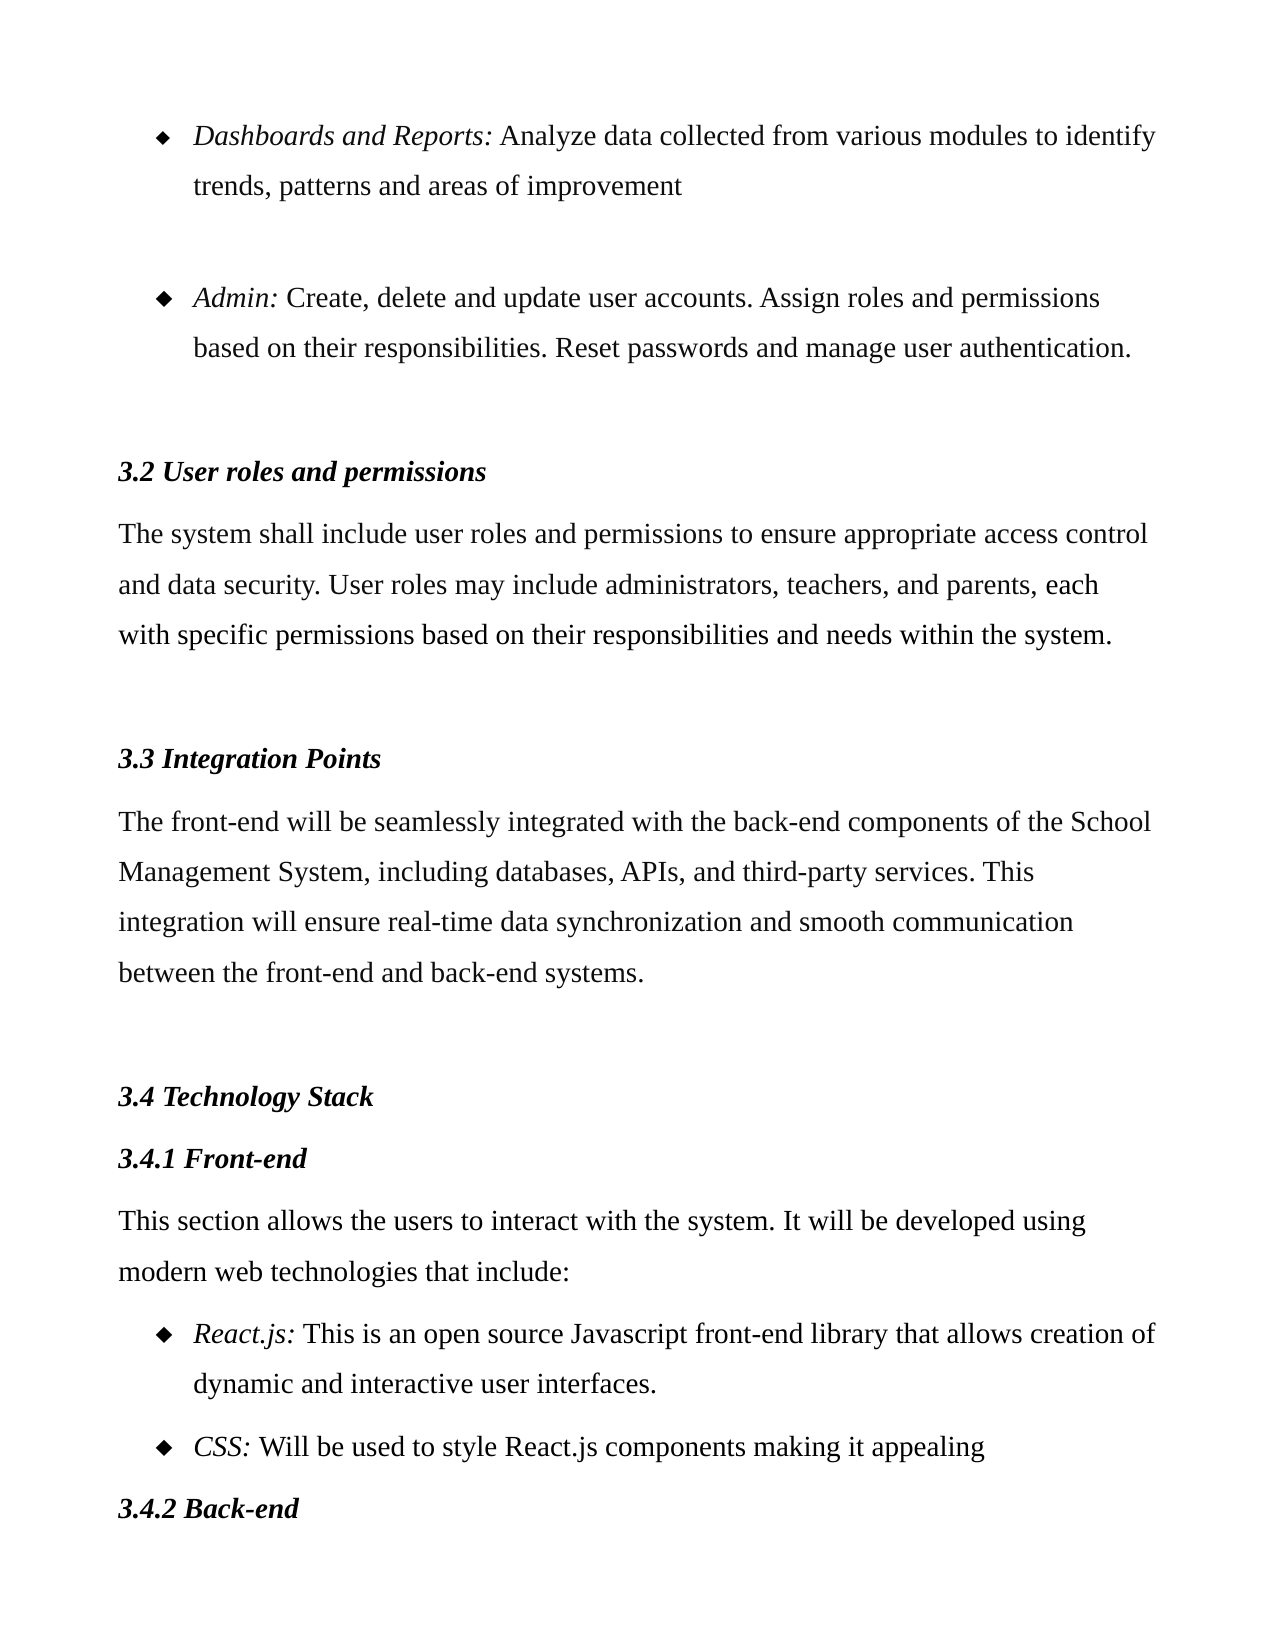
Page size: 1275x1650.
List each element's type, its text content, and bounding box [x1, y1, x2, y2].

text 3.4 Technology Stack [118, 1079, 1157, 1113]
text The front-end will be seamlessly integrated with the back-end components of the School Management System, including databases, APIs, and third-party services. This integration will ensure real-time data synchronization and smooth communication between the front-end and back-end systems. [118, 804, 1157, 988]
list CSS: Will be used to style React.js components making it appealing [156, 1429, 1157, 1462]
text 3.3 Integration Points [118, 742, 1157, 775]
list React.js: This is an open source Javascript front-end library that allows creation of dynamic and interactive user interfaces. [156, 1316, 1157, 1400]
text 3.4.2 Back-end [118, 1491, 1157, 1524]
text 3.4.1 Front-end [118, 1141, 1157, 1175]
list Admin: Create, delete and update user accounts. Assign roles and permissions based on their responsibilities. Reset passwords and manage user authentication. [156, 280, 1157, 364]
list Dashboards and Reports: Analyze data collected from various modules to identify trends, patterns and areas of improvement [156, 118, 1157, 202]
text 3.2 User roles and permissions [118, 454, 1157, 488]
text The system shall include user roles and permissions to ensure appropriate access control and data security. User roles may include administrators, teachers, and parents, each with specific permissions based on their responsibilities and needs within the system. [118, 517, 1157, 651]
text This section allows the users to interact with the system. It will be developed using modern web technologies that include: [118, 1203, 1157, 1287]
